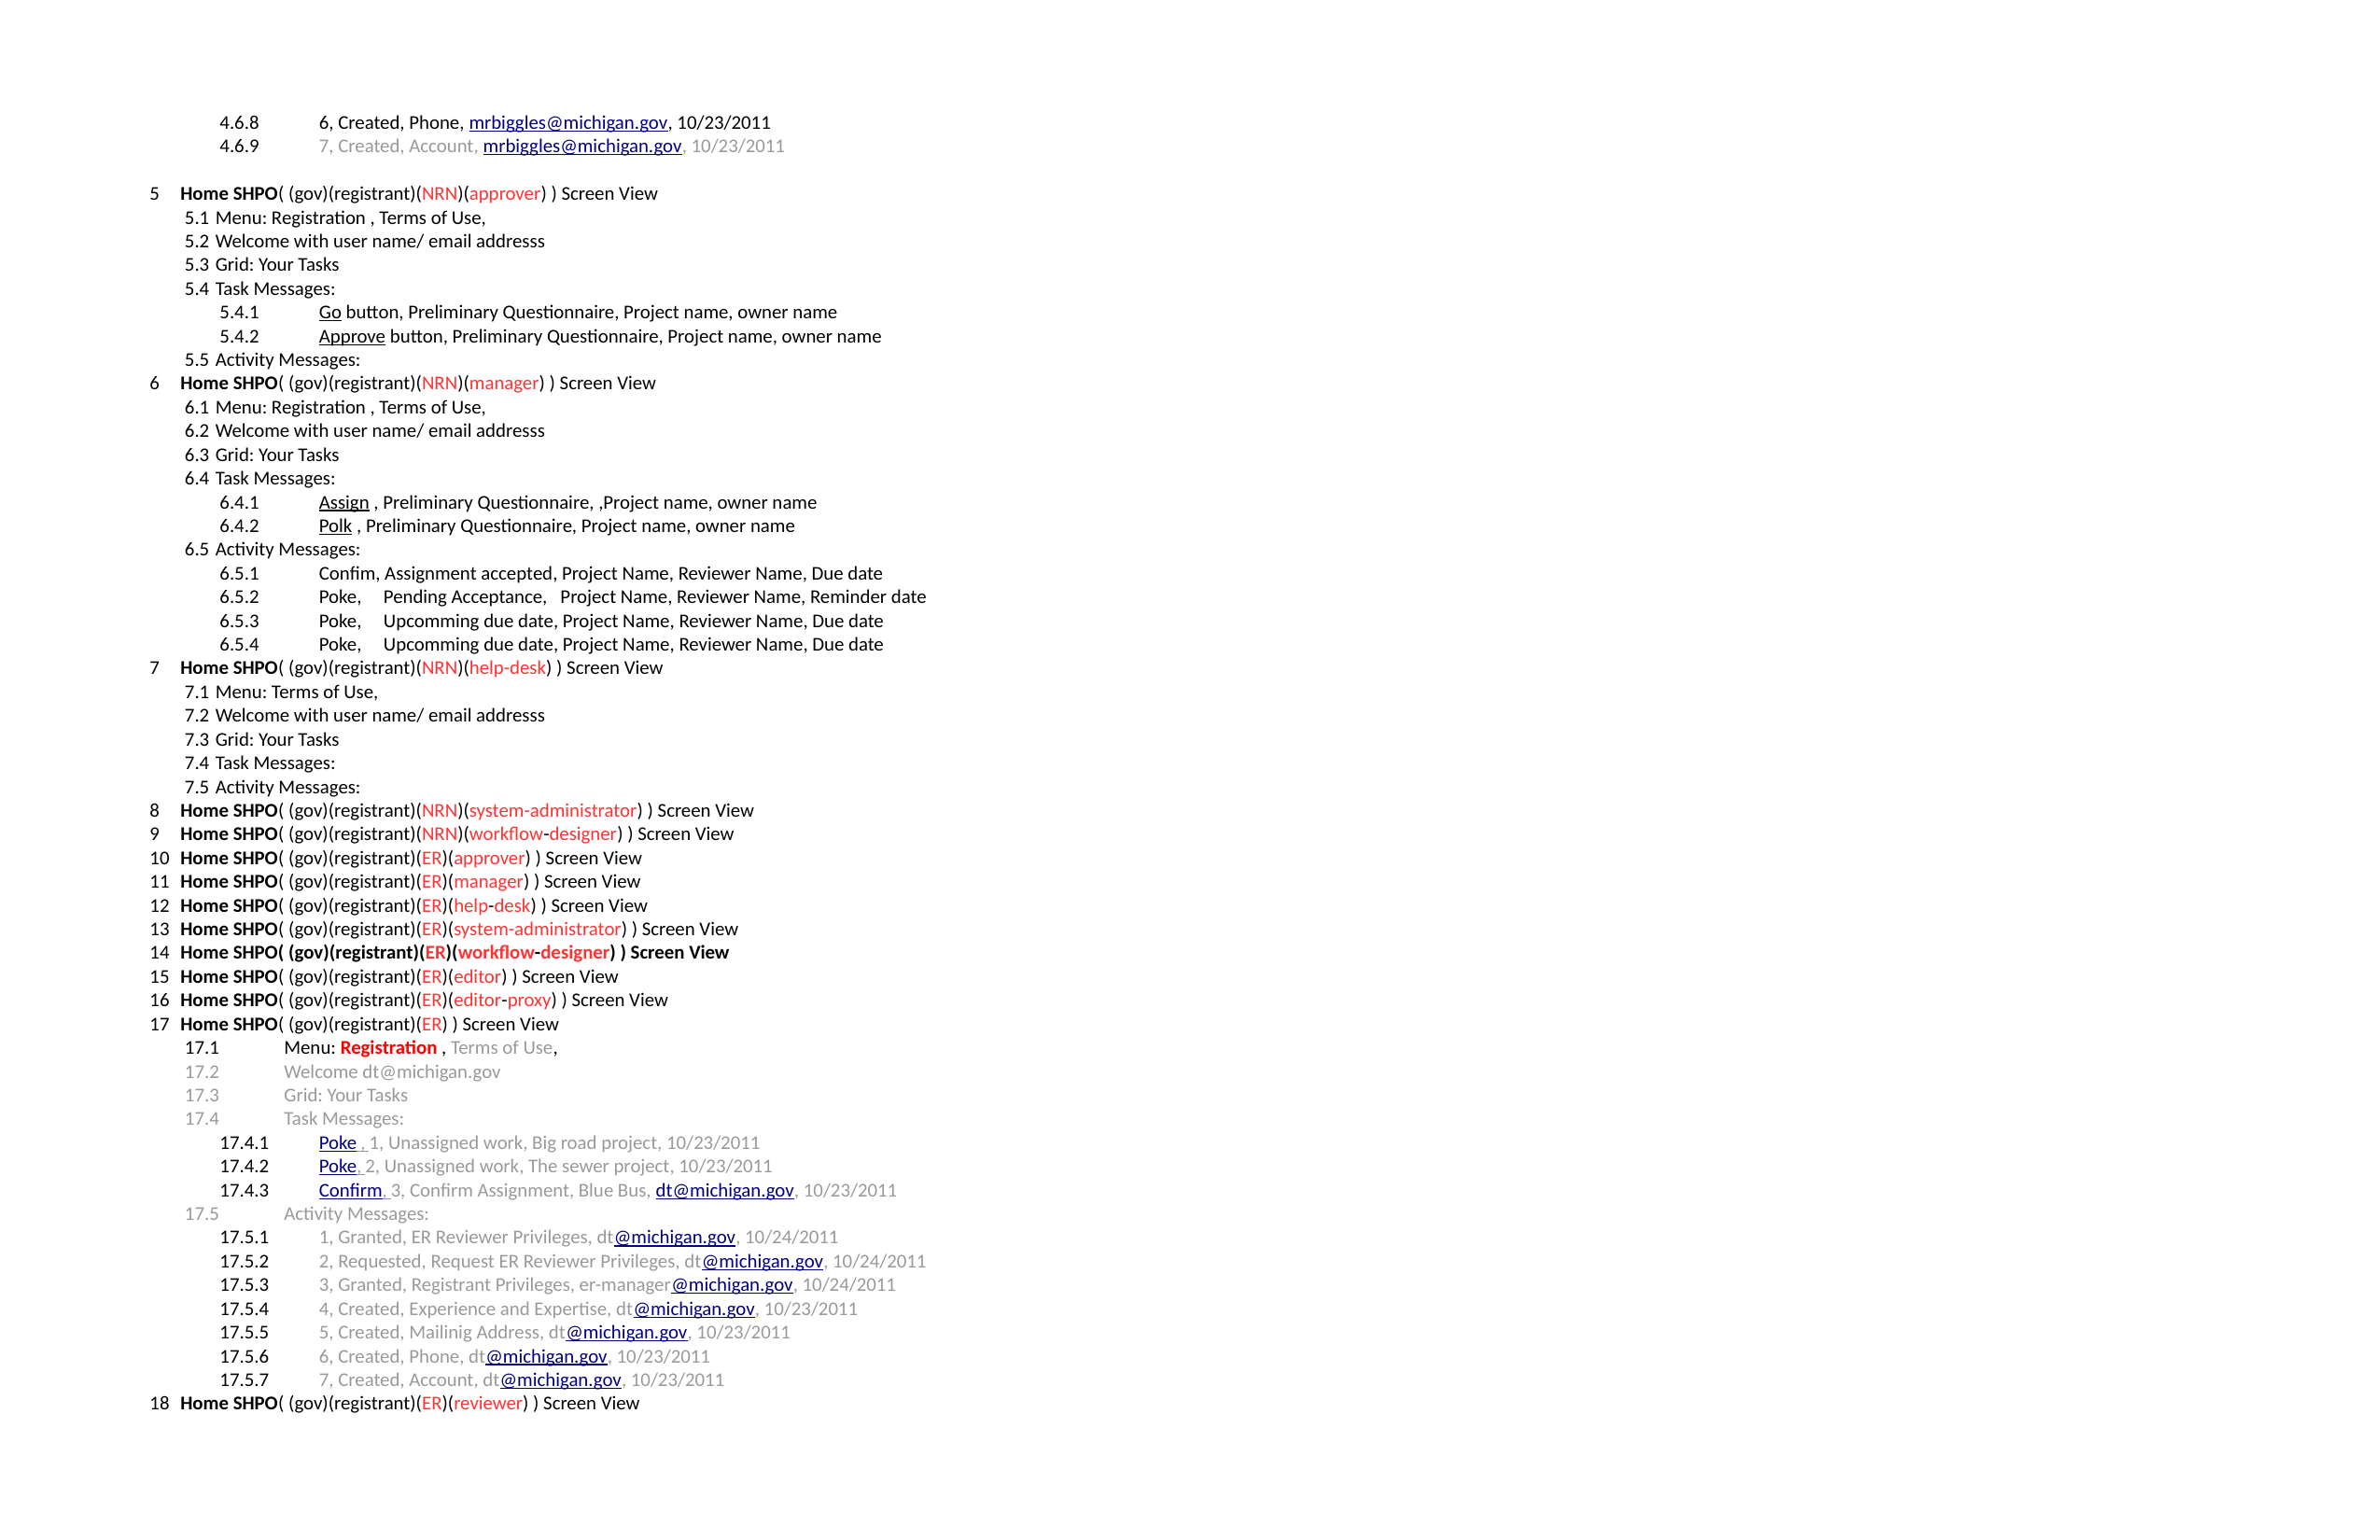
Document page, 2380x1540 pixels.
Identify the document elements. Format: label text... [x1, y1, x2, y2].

list Home SHPO( (gov)(registrant)(ER)(editor) ) Screen View [146, 964, 2270, 987]
list Approve button, Preliminary Questionnaire, Project name, owner name [216, 324, 2270, 347]
list Welcome with user name/ email addresss [180, 703, 2270, 727]
list Assign , Preliminary Questionnaire, ,Project name, owner name [216, 490, 2270, 513]
list 5, Created, Mailinig Address, dt@michigan.gov, 10/23/2011 [216, 1320, 2270, 1344]
list Activity Messages: [180, 347, 2270, 371]
list Menu: Registration , Terms of Use, [180, 395, 2270, 418]
list Activity Messages: [180, 775, 2270, 798]
list Activity Messages: [180, 538, 2270, 561]
list Grid: Your Tasks [180, 1083, 2270, 1107]
list Home SHPO( (gov)(registrant)(ER)(editor-proxy) ) Screen View [146, 987, 2270, 1012]
list Home SHPO( (gov)(registrant)(ER) ) Screen View [146, 1012, 2270, 1035]
list Menu: Registration , Terms of Use, [180, 1035, 2270, 1059]
list Home SHPO( (gov)(registrant)(NRN)(approver) ) Screen View [146, 181, 2270, 205]
list Home SHPO( (gov)(registrant)(NRN)(system-administrator) ) Screen View [146, 798, 2270, 822]
list 4, Created, Experience and Expertise, dt@michigan.gov, 10/23/2011 [216, 1296, 2270, 1320]
list Poke, 2, Unassigned work, The sewer project, 10/23/2011 [216, 1154, 2270, 1178]
list Poke , 1, Unassigned work, Big road project, 10/23/2011 [216, 1130, 2270, 1154]
list Confim, Assignment accepted, Project Name, Reviewer Name, Due date [216, 561, 2270, 584]
list Activity Messages: [180, 1201, 2270, 1225]
list Home SHPO( (gov)(registrant)(ER)(manager) ) Screen View [146, 869, 2270, 893]
list 7, Created, Account, dt@michigan.gov, 10/23/2011 [216, 1367, 2270, 1392]
list 1, Granted, ER Reviewer Privileges, dt@michigan.gov, 10/24/2011 [216, 1225, 2270, 1249]
list Grid: Your Tasks [180, 727, 2270, 750]
list 6, Created, Phone, dt@michigan.gov, 10/23/2011 [216, 1344, 2270, 1367]
list Welcome with user name/ email addresss [180, 229, 2270, 253]
list 7, Created, Account, mrbiggles@michigan.gov, 10/23/2011 [216, 133, 2270, 158]
list Home SHPO( (gov)(registrant)(ER)(approver) ) Screen View [146, 846, 2270, 869]
list Welcome dt@michigan.gov [180, 1059, 2270, 1083]
list Home SHPO( (gov)(registrant)(ER)(workflow-designer) ) Screen View [146, 941, 2270, 964]
list Grid: Your Tasks [180, 253, 2270, 276]
list Home SHPO( (gov)(registrant)(ER)(help-desk) ) Screen View [146, 893, 2270, 917]
list Welcome with user name/ email addresss [180, 418, 2270, 442]
list Home SHPO( (gov)(registrant)(NRN)(help-desk) ) Screen View [146, 656, 2270, 679]
list Poke, Upcomming due date, Project Name, Reviewer Name, Due date [216, 609, 2270, 632]
list Menu: Registration , Terms of Use, [180, 205, 2270, 229]
list 6, Created, Phone, mrbiggles@michigan.gov, 10/23/2011 [216, 110, 2270, 133]
list Task Messages: [180, 1107, 2270, 1130]
list Poke, Upcomming due date, Project Name, Reviewer Name, Due date [216, 632, 2270, 656]
list 2, Requested, Request ER Reviewer Privileges, dt@michigan.gov, 10/24/2011 [216, 1249, 2270, 1272]
list Menu: Terms of Use, [180, 679, 2270, 703]
list Home SHPO( (gov)(registrant)(NRN)(manager) ) Screen View [146, 371, 2270, 395]
list Polk , Preliminary Questionnaire, Project name, owner name [216, 513, 2270, 538]
list Home SHPO( (gov)(registrant)(ER)(reviewer) ) Screen View [146, 1392, 2270, 1415]
list Home SHPO( (gov)(registrant)(ER)(system-administrator) ) Screen View [146, 917, 2270, 941]
list Go button, Preliminary Questionnaire, Project name, owner name [216, 300, 2270, 324]
list Grid: Your Tasks [180, 442, 2270, 466]
list Task Messages: [180, 276, 2270, 300]
list Task Messages: [180, 750, 2270, 775]
list 3, Granted, Registrant Privileges, er-manager@michigan.gov, 10/24/2011 [216, 1272, 2270, 1296]
list Confirm, 3, Confirm Assignment, Blue Bus, dt@michigan.gov, 10/23/2011 [216, 1178, 2270, 1201]
list Task Messages: [180, 466, 2270, 490]
list Poke, Pending Acceptance, Project Name, Reviewer Name, Reminder date [216, 584, 2270, 609]
list Home SHPO( (gov)(registrant)(NRN)(workflow-designer) ) Screen View [146, 822, 2270, 846]
